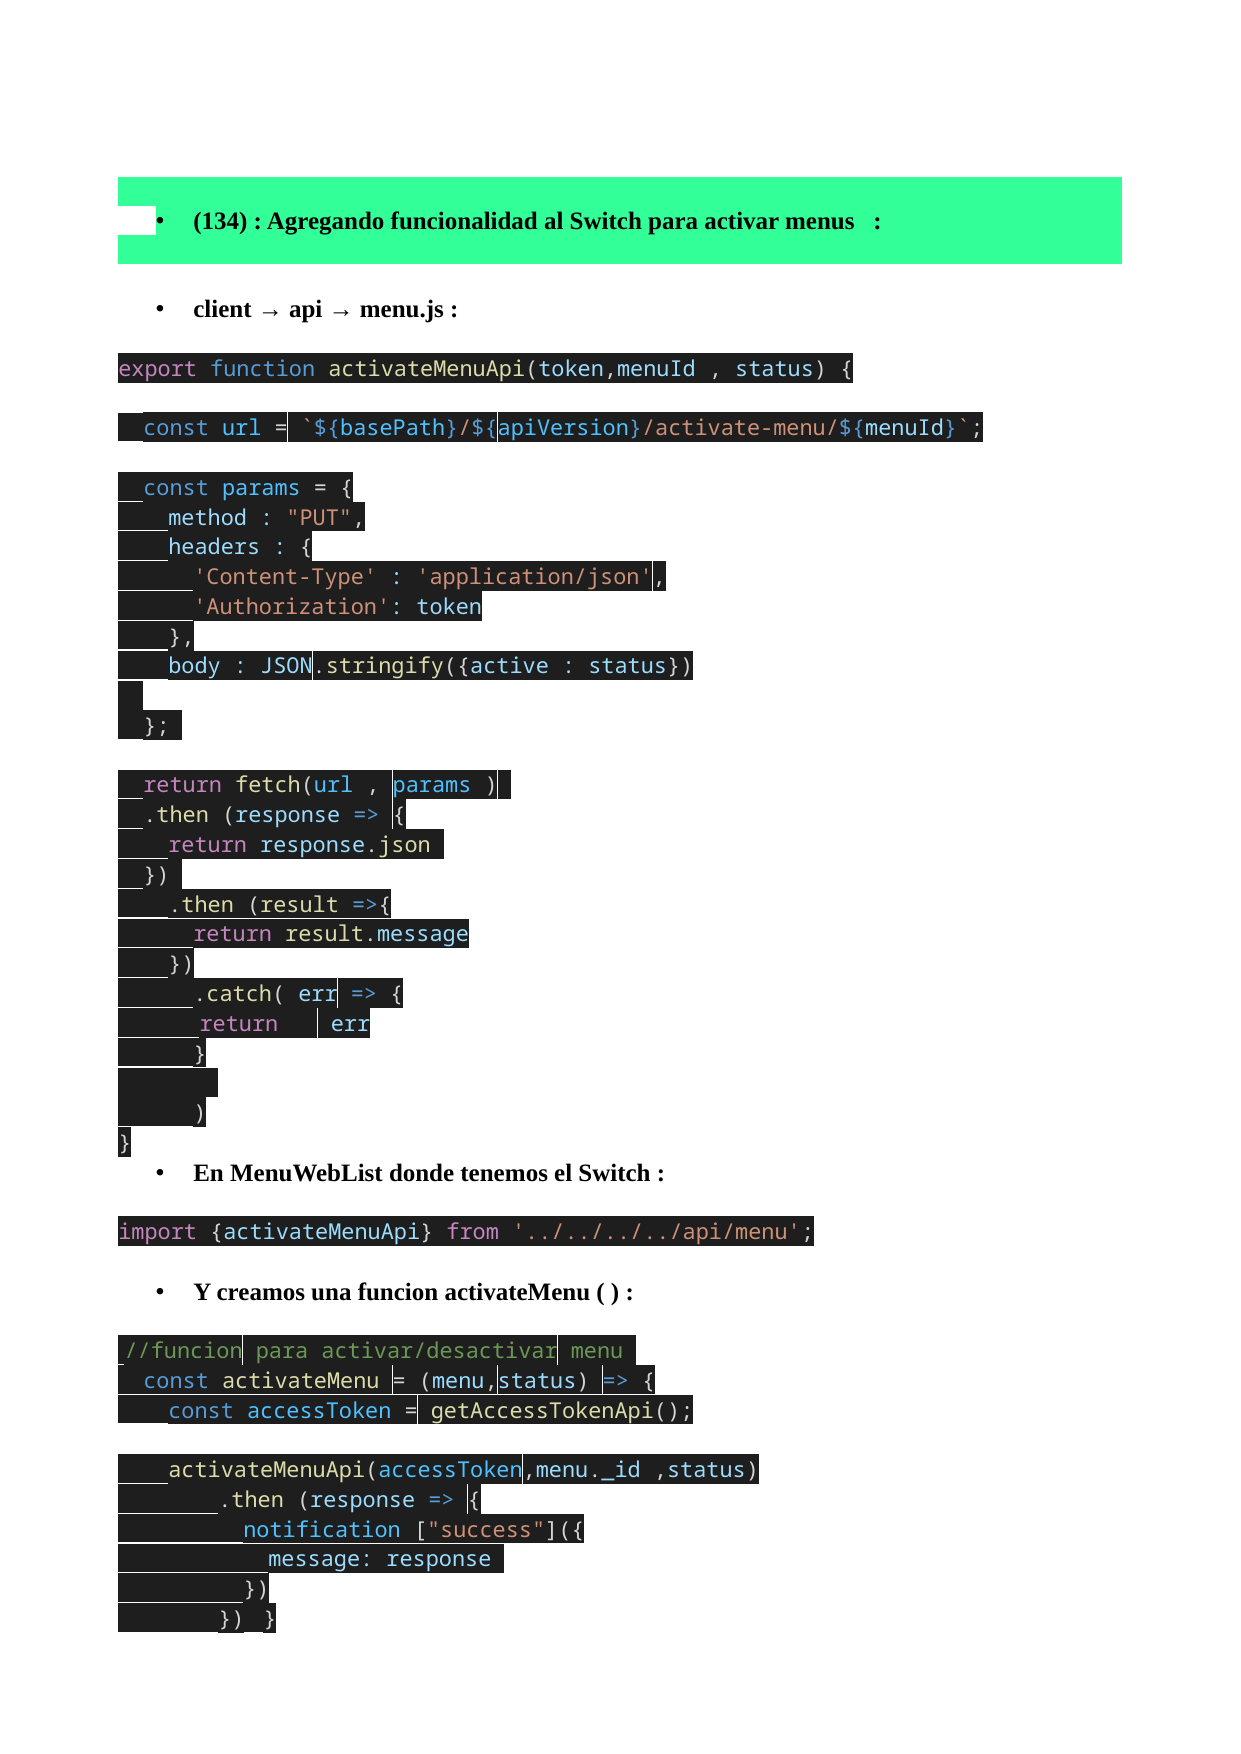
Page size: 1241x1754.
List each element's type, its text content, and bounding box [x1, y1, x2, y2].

text .then (result =>{ [118, 889, 1122, 918]
text method : "PUT", [118, 502, 1122, 531]
text }) [118, 948, 1122, 978]
text const params = { [118, 472, 1122, 502]
text headers : { [118, 531, 1122, 561]
text return result.message [118, 918, 1122, 948]
text } [118, 1038, 1122, 1067]
text body : JSON.stringify({active : status}) [118, 651, 1122, 680]
text .catch( err => { [118, 978, 1122, 1008]
text const url = `${basePath}/${apiVersion}/activate-menu/${menuId}`; [118, 412, 1122, 442]
list Y creamos una funcion activateMenu ( ) : [156, 1276, 1122, 1305]
text export function activateMenuApi(token,menuId , status) { [118, 353, 1122, 383]
text }) [118, 859, 1122, 889]
text activateMenuApi(accessToken,menu._id ,status) [118, 1454, 1122, 1484]
text 'Authorization': token [118, 591, 1122, 621]
text const activateMenu = (menu,status) => { [118, 1365, 1122, 1394]
text }, [118, 621, 1122, 651]
list (134) : Agregando funcionalidad al Switch para activar menus : [156, 206, 1122, 235]
text .then (response => { [118, 799, 1122, 829]
text return err [118, 1008, 1122, 1038]
text }; [118, 710, 1122, 740]
text return fetch(url , params ) [118, 769, 1122, 799]
text const accessToken = getAccessTokenApi(); [118, 1394, 1122, 1424]
text }) } [118, 1603, 1122, 1633]
text return response.json [118, 829, 1122, 859]
text import {activateMenuApi} from '../../../../api/menu'; [118, 1216, 1122, 1246]
text 'Content-Type' : 'application/json', [118, 561, 1122, 591]
text notification ["success"]({ [118, 1514, 1122, 1543]
text .then (response => { [118, 1484, 1122, 1514]
text message: response [118, 1543, 1122, 1573]
list En MenuWebList donde tenemos el Switch : [156, 1157, 1122, 1186]
text //funcion para activar/desactivar menu [118, 1335, 1122, 1365]
text ) [118, 1097, 1122, 1127]
text }) [118, 1573, 1122, 1603]
list client → api → menu.js : [156, 293, 1122, 323]
text } [118, 1127, 1122, 1157]
